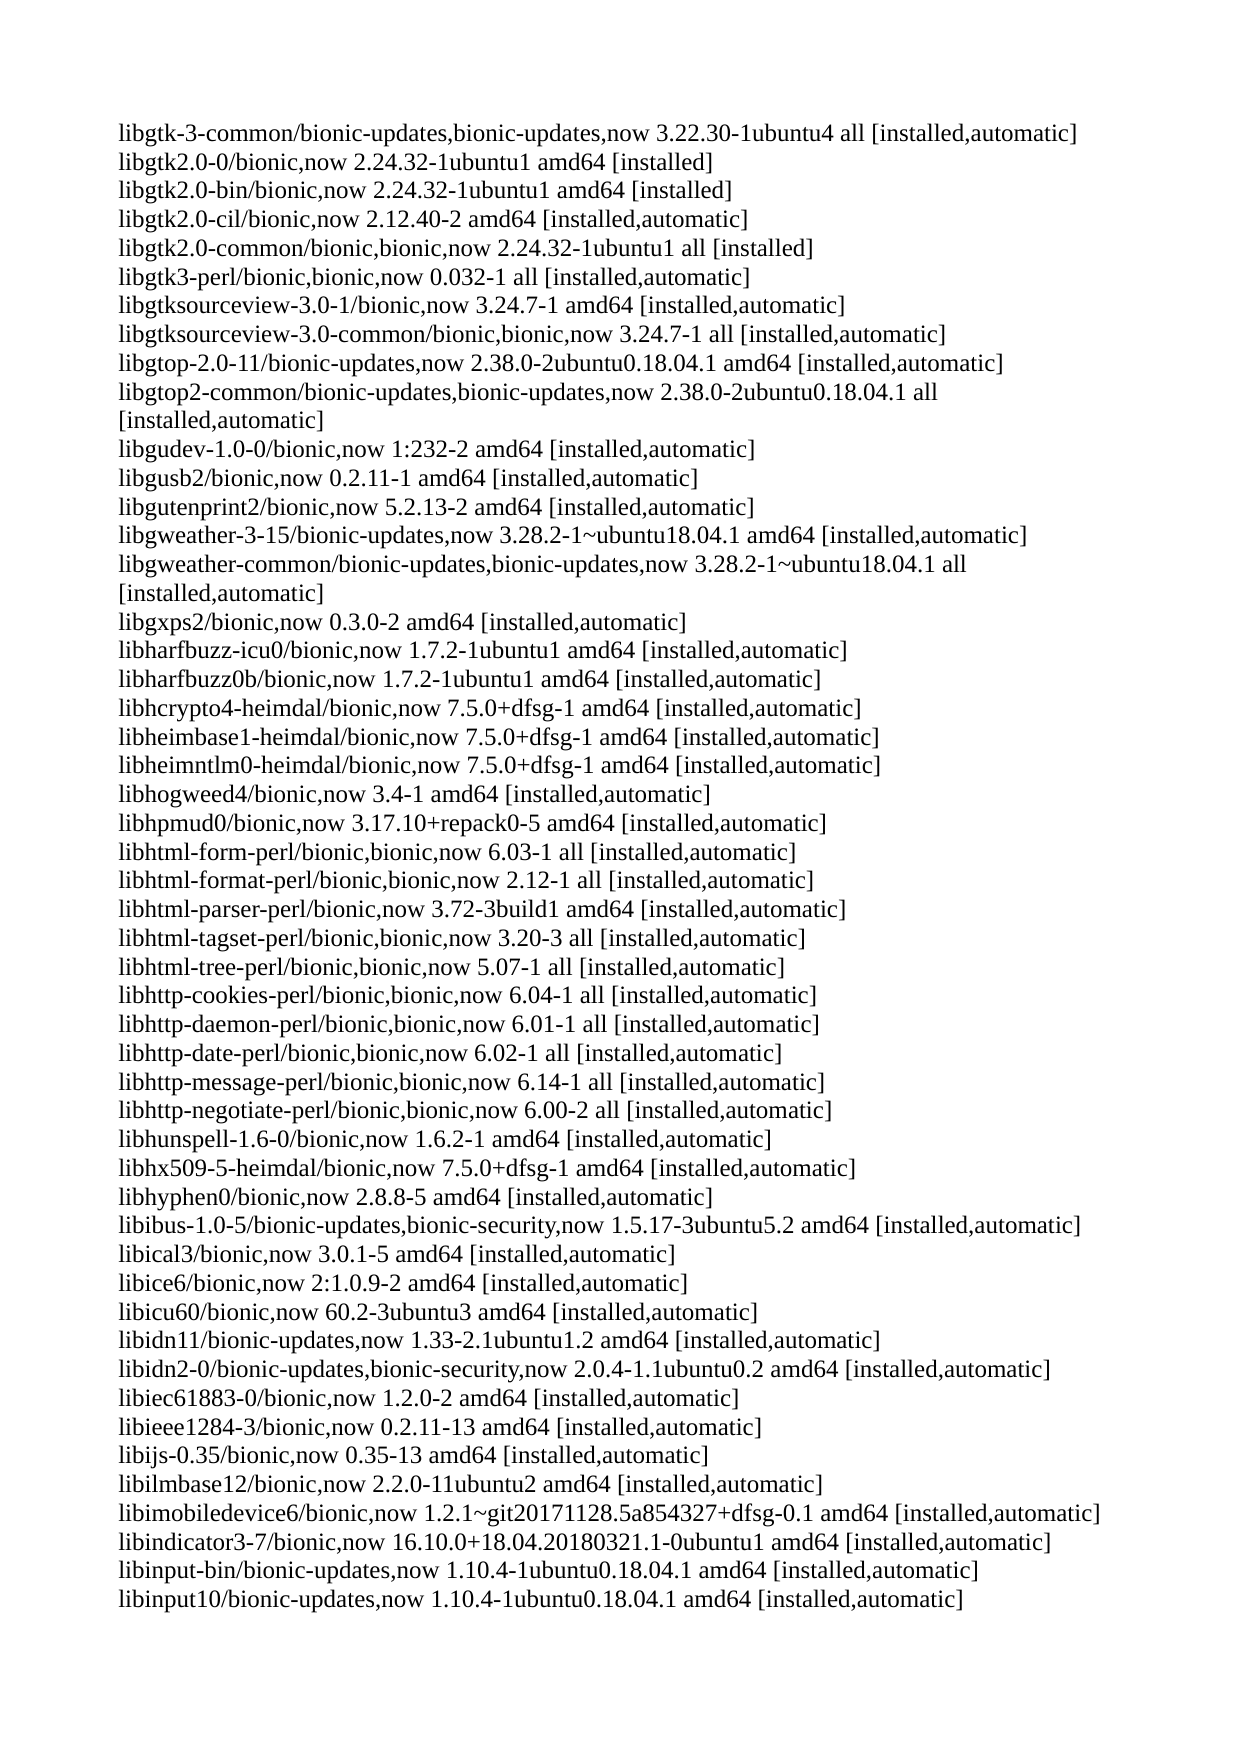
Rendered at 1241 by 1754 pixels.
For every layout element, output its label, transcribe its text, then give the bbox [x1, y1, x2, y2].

text libgtk3-perl/bionic,bionic,now 0.032-1 all [installed,automatic] [118, 262, 1122, 291]
text libilmbase12/bionic,now 2.2.0-11ubuntu2 amd64 [installed,automatic] [118, 1469, 1122, 1498]
text libheimntlm0-heimdal/bionic,now 7.5.0+dfsg-1 amd64 [installed,automatic] [118, 751, 1122, 779]
text libhtml-tree-perl/bionic,bionic,now 5.07-1 all [installed,automatic] [118, 952, 1122, 981]
text libhpmud0/bionic,now 3.17.10+repack0-5 amd64 [installed,automatic] [118, 808, 1122, 837]
text libhttp-negotiate-perl/bionic,bionic,now 6.00-2 all [installed,automatic] [118, 1096, 1122, 1124]
text libgtksourceview-3.0-1/bionic,now 3.24.7-1 amd64 [installed,automatic] [118, 291, 1122, 319]
text libhogweed4/bionic,now 3.4-1 amd64 [installed,automatic] [118, 779, 1122, 808]
text libhtml-form-perl/bionic,bionic,now 6.03-1 all [installed,automatic] [118, 837, 1122, 866]
text libidn11/bionic-updates,now 1.33-2.1ubuntu1.2 amd64 [installed,automatic] [118, 1326, 1122, 1354]
text libgxps2/bionic,now 0.3.0-2 amd64 [installed,automatic] [118, 607, 1122, 636]
text libgweather-common/bionic-updates,bionic-updates,now 3.28.2-1~ubuntu18.04.1 all [installed,automatic] [118, 549, 1122, 607]
text libical3/bionic,now 3.0.1-5 amd64 [installed,automatic] [118, 1239, 1122, 1268]
text libhx509-5-heimdal/bionic,now 7.5.0+dfsg-1 amd64 [installed,automatic] [118, 1153, 1122, 1182]
text libgusb2/bionic,now 0.2.11-1 amd64 [installed,automatic] [118, 463, 1122, 492]
text libhunspell-1.6-0/bionic,now 1.6.2-1 amd64 [installed,automatic] [118, 1124, 1122, 1153]
text libgtk2.0-0/bionic,now 2.24.32-1ubuntu1 amd64 [installed] [118, 147, 1122, 176]
text libhtml-parser-perl/bionic,now 3.72-3build1 amd64 [installed,automatic] [118, 894, 1122, 923]
text libiec61883-0/bionic,now 1.2.0-2 amd64 [installed,automatic] [118, 1383, 1122, 1412]
text libharfbuzz-icu0/bionic,now 1.7.2-1ubuntu1 amd64 [installed,automatic] [118, 636, 1122, 664]
text libijs-0.35/bionic,now 0.35-13 amd64 [installed,automatic] [118, 1441, 1122, 1469]
text libgweather-3-15/bionic-updates,now 3.28.2-1~ubuntu18.04.1 amd64 [installed,automatic] [118, 521, 1122, 549]
text libharfbuzz0b/bionic,now 1.7.2-1ubuntu1 amd64 [installed,automatic] [118, 664, 1122, 693]
text libidn2-0/bionic-updates,bionic-security,now 2.0.4-1.1ubuntu0.2 amd64 [installed,automatic] [118, 1354, 1122, 1383]
text libhttp-date-perl/bionic,bionic,now 6.02-1 all [installed,automatic] [118, 1038, 1122, 1067]
text libgtop-2.0-11/bionic-updates,now 2.38.0-2ubuntu0.18.04.1 amd64 [installed,automatic] [118, 348, 1122, 377]
text libheimbase1-heimdal/bionic,now 7.5.0+dfsg-1 amd64 [installed,automatic] [118, 722, 1122, 751]
text libhtml-format-perl/bionic,bionic,now 2.12-1 all [installed,automatic] [118, 866, 1122, 894]
text libgtop2-common/bionic-updates,bionic-updates,now 2.38.0-2ubuntu0.18.04.1 all [installed,automatic] [118, 377, 1122, 434]
text libieee1284-3/bionic,now 0.2.11-13 amd64 [installed,automatic] [118, 1412, 1122, 1441]
text libhyphen0/bionic,now 2.8.8-5 amd64 [installed,automatic] [118, 1182, 1122, 1211]
text libgudev-1.0-0/bionic,now 1:232-2 amd64 [installed,automatic] [118, 434, 1122, 463]
text libimobiledevice6/bionic,now 1.2.1~git20171128.5a854327+dfsg-0.1 amd64 [installed,automatic] [118, 1498, 1122, 1527]
text libgtksourceview-3.0-common/bionic,bionic,now 3.24.7-1 all [installed,automatic] [118, 319, 1122, 348]
text libgtk2.0-cil/bionic,now 2.12.40-2 amd64 [installed,automatic] [118, 204, 1122, 233]
text libinput10/bionic-updates,now 1.10.4-1ubuntu0.18.04.1 amd64 [installed,automatic] [118, 1584, 1122, 1613]
text libhttp-daemon-perl/bionic,bionic,now 6.01-1 all [installed,automatic] [118, 1009, 1122, 1038]
text libhttp-cookies-perl/bionic,bionic,now 6.04-1 all [installed,automatic] [118, 981, 1122, 1009]
text libhcrypto4-heimdal/bionic,now 7.5.0+dfsg-1 amd64 [installed,automatic] [118, 693, 1122, 722]
text libindicator3-7/bionic,now 16.10.0+18.04.20180321.1-0ubuntu1 amd64 [installed,automatic] [118, 1527, 1122, 1556]
text libibus-1.0-5/bionic-updates,bionic-security,now 1.5.17-3ubuntu5.2 amd64 [installed,automatic] [118, 1211, 1122, 1239]
text libinput-bin/bionic-updates,now 1.10.4-1ubuntu0.18.04.1 amd64 [installed,automatic] [118, 1556, 1122, 1584]
text libhtml-tagset-perl/bionic,bionic,now 3.20-3 all [installed,automatic] [118, 923, 1122, 952]
text libhttp-message-perl/bionic,bionic,now 6.14-1 all [installed,automatic] [118, 1067, 1122, 1096]
text libicu60/bionic,now 60.2-3ubuntu3 amd64 [installed,automatic] [118, 1297, 1122, 1326]
text libice6/bionic,now 2:1.0.9-2 amd64 [installed,automatic] [118, 1268, 1122, 1297]
text libgtk2.0-bin/bionic,now 2.24.32-1ubuntu1 amd64 [installed] [118, 176, 1122, 204]
text libgtk2.0-common/bionic,bionic,now 2.24.32-1ubuntu1 all [installed] [118, 233, 1122, 262]
text libgutenprint2/bionic,now 5.2.13-2 amd64 [installed,automatic] [118, 492, 1122, 521]
text libgtk-3-common/bionic-updates,bionic-updates,now 3.22.30-1ubuntu4 all [installed,automatic] [118, 118, 1122, 147]
